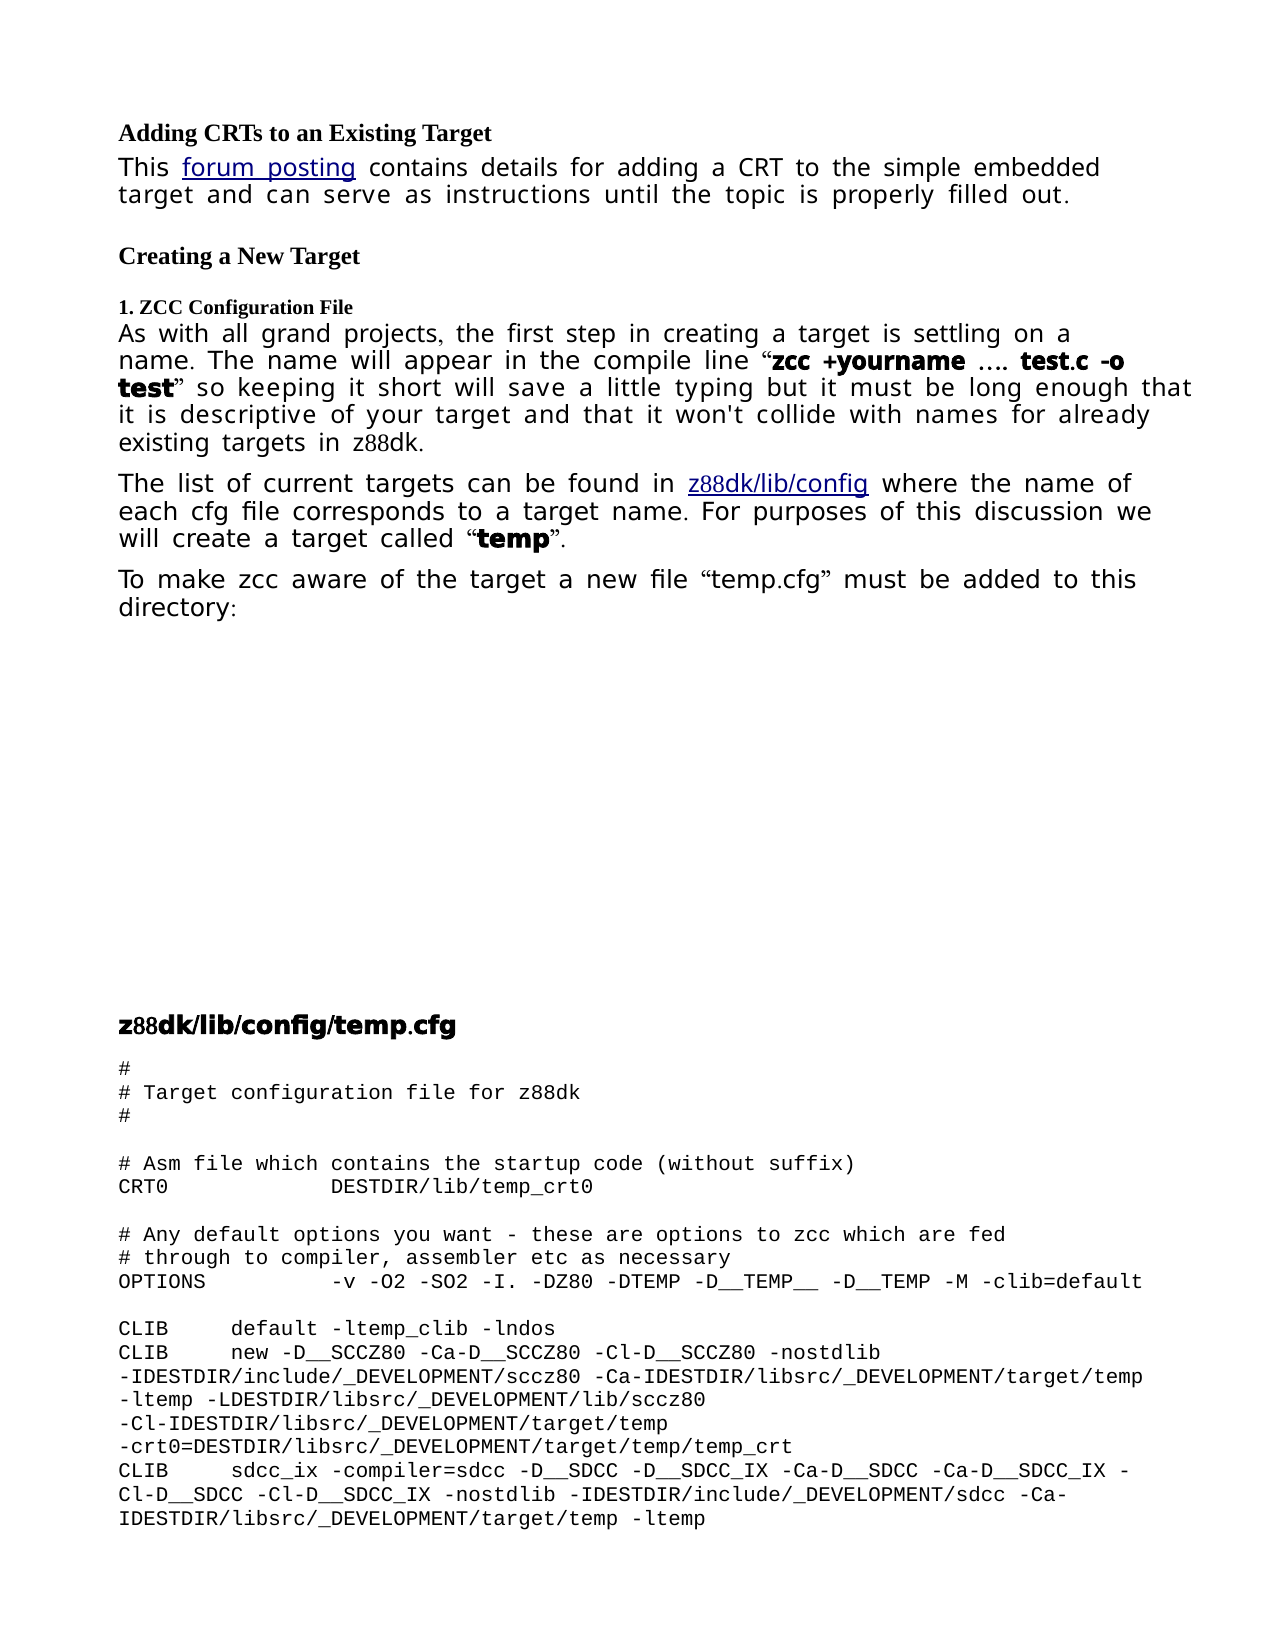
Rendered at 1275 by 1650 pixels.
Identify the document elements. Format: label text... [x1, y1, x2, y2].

text This forum posting contains details for adding a CRT to the simple embedded target and can serve as instructions until the topic is properly filled out. [118, 159, 1157, 209]
text As with all grand projects, the first step in creating a target is settling on a name. The name will appear in the compile line “zcc +yourname …. test.c -o test” so keeping it short will save a little typing but it must be long enough that it is descriptive of your target and that it won't collide with names for already existing targets in z88dk. [118, 325, 1157, 456]
subtitle Adding CRTs to an Existing Target [118, 118, 1157, 147]
text # Any default options you want - these are options to zcc which are fed [118, 1224, 1157, 1247]
text CLIB default -ltemp_clib -lndos [118, 1318, 1157, 1342]
text z88dk/lib/config/temp.cfg [118, 1016, 331, 1039]
text The list of current targets can be found in z88dk/lib/config where the name of each cfg file corresponds to a target name. For purposes of this discussion we will create a target called “temp”. [118, 475, 1157, 552]
text # Target configuration file for z88dk [118, 1082, 1157, 1106]
text OPTIONS -v -O2 -SO2 -I. -DZ80 -DTEMP -D__TEMP__ -D__TEMP -M -clib=default [118, 1271, 1157, 1295]
subtitle Creating a New Target [118, 241, 1157, 269]
text # through to compiler, assembler etc as necessary [118, 1247, 1157, 1271]
text z88dk/lib/config/temp.cfg [323, 1016, 442, 1039]
subtitle 1. ZCC Configuration File [118, 294, 1157, 319]
text # Asm file which contains the startup code (without suffix) [118, 1153, 1157, 1176]
text CLIB sdcc_ix -compiler=sdcc -D__SDCC -D__SDCC_IX -Ca-D__SDCC -Ca-D__SDCC_IX -Cl-D__SDCC -Cl-D__SDCC_IX -nostdlib -IDESTDIR/include/_DEVELOPMENT/sdcc -Ca-IDESTDIR/libsrc/_DEVELOPMENT/target/temp -ltemp [118, 1460, 1157, 1531]
text CLIB new -D__SCCZ80 -Ca-D__SCCZ80 -Cl-D__SCCZ80 -nostdlib -IDESTDIR/include/_DEVELOPMENT/sccz80 -Ca-IDESTDIR/libsrc/_DEVELOPMENT/target/temp -ltemp -LDESTDIR/libsrc/_DEVELOPMENT/lib/sccz80 -Cl-IDESTDIR/libsrc/_DEVELOPMENT/target/temp -crt0=DESTDIR/libsrc/_DEVELOPMENT/target/temp/temp_crt [118, 1342, 1157, 1460]
text z88dk/lib/config/temp.cfg [440, 1016, 1157, 1039]
text CRT0 DESTDIR/lib/temp_crt0 [118, 1176, 1157, 1200]
text To make zcc aware of the target a new file “temp.cfg” must be added to this directory: [118, 572, 1157, 621]
text # [118, 1058, 1157, 1082]
text # [118, 1106, 1157, 1129]
